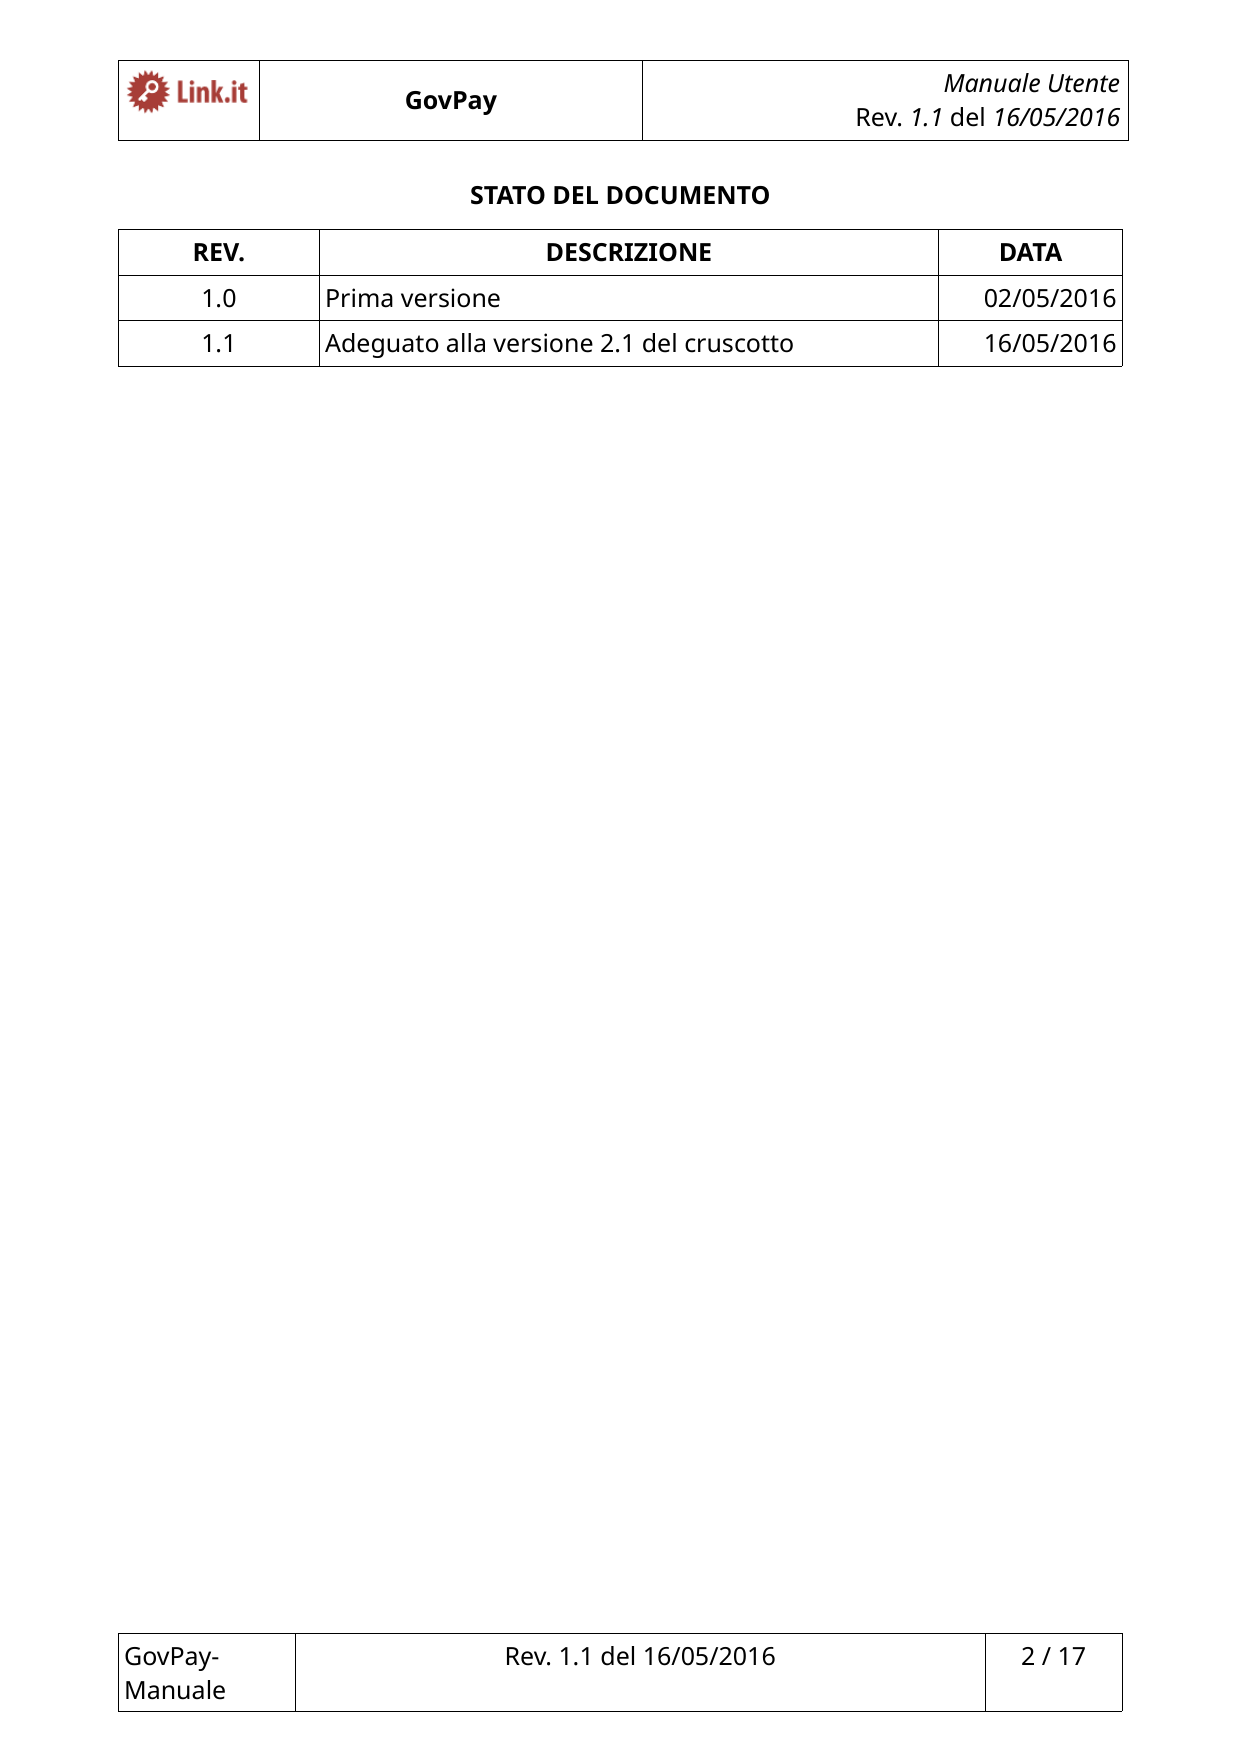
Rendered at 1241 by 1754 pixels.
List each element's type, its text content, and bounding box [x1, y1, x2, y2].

table_cell 1.1 [119, 321, 319, 366]
table_cell 02/05/2016 [939, 276, 1122, 320]
table_cell Prima versione [320, 276, 938, 320]
picture [123, 65, 254, 119]
table_header REV. [119, 230, 319, 275]
table_header DESCRIZIONE [320, 230, 938, 275]
table_header DATA [939, 230, 1122, 275]
table_cell 1.0 [119, 276, 319, 320]
text STATO DEL DOCUMENTO [118, 178, 1122, 212]
table_cell 16/05/2016 [939, 321, 1122, 366]
table_cell Adeguato alla versione 2.1 del cruscotto [320, 321, 938, 366]
